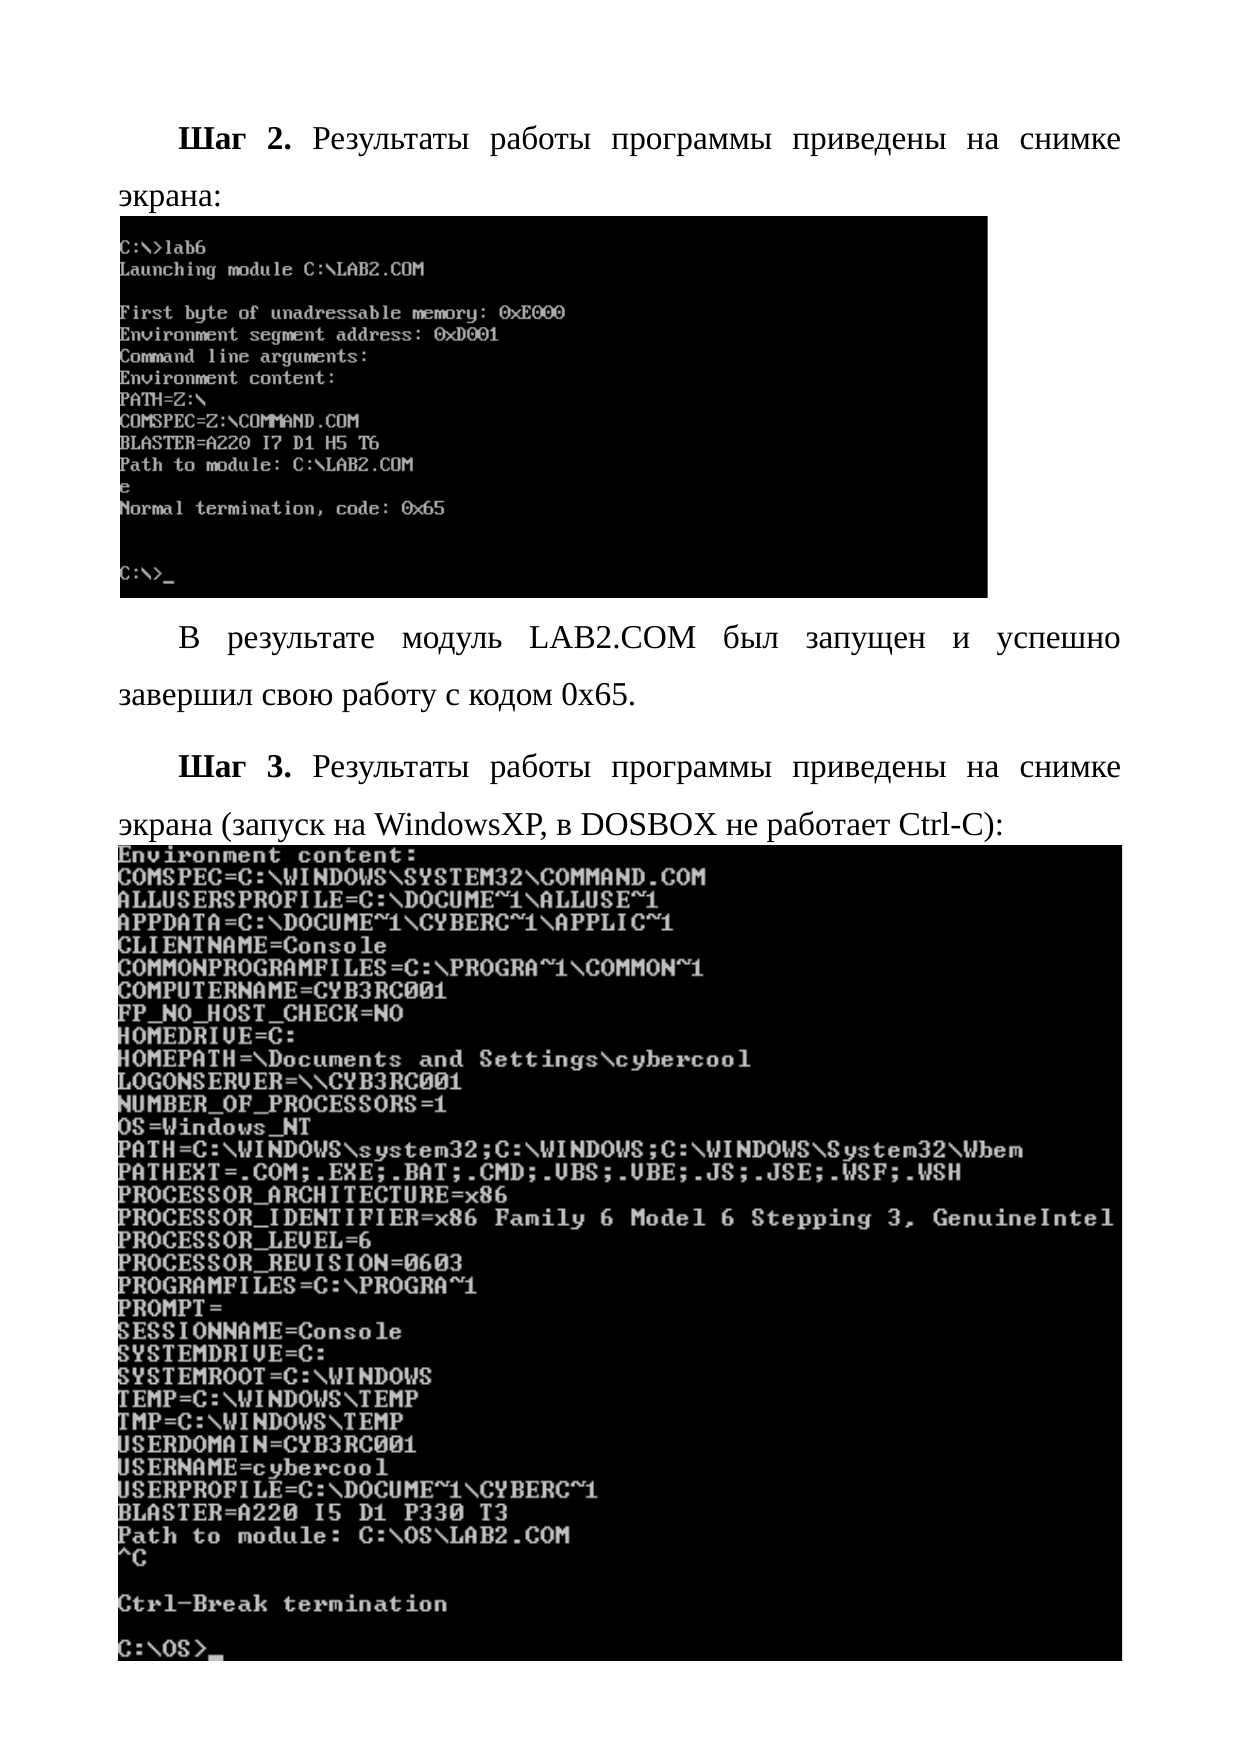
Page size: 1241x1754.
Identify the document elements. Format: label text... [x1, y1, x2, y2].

text В результате модуль LAB2.COM был запущен и успешно завершил свою работу с кодом 0x65. [118, 248, 1122, 713]
text Шаг 2. Результаты работы программы приведены на снимке экрана: [118, 118, 1122, 214]
text Шаг 3. Результаты работы программы приведены на снимке экрана (запуск на WindowsXP, в DOSBOX не работает Ctrl-C): [118, 746, 1122, 842]
picture [120, 216, 988, 598]
picture [118, 845, 1123, 1661]
